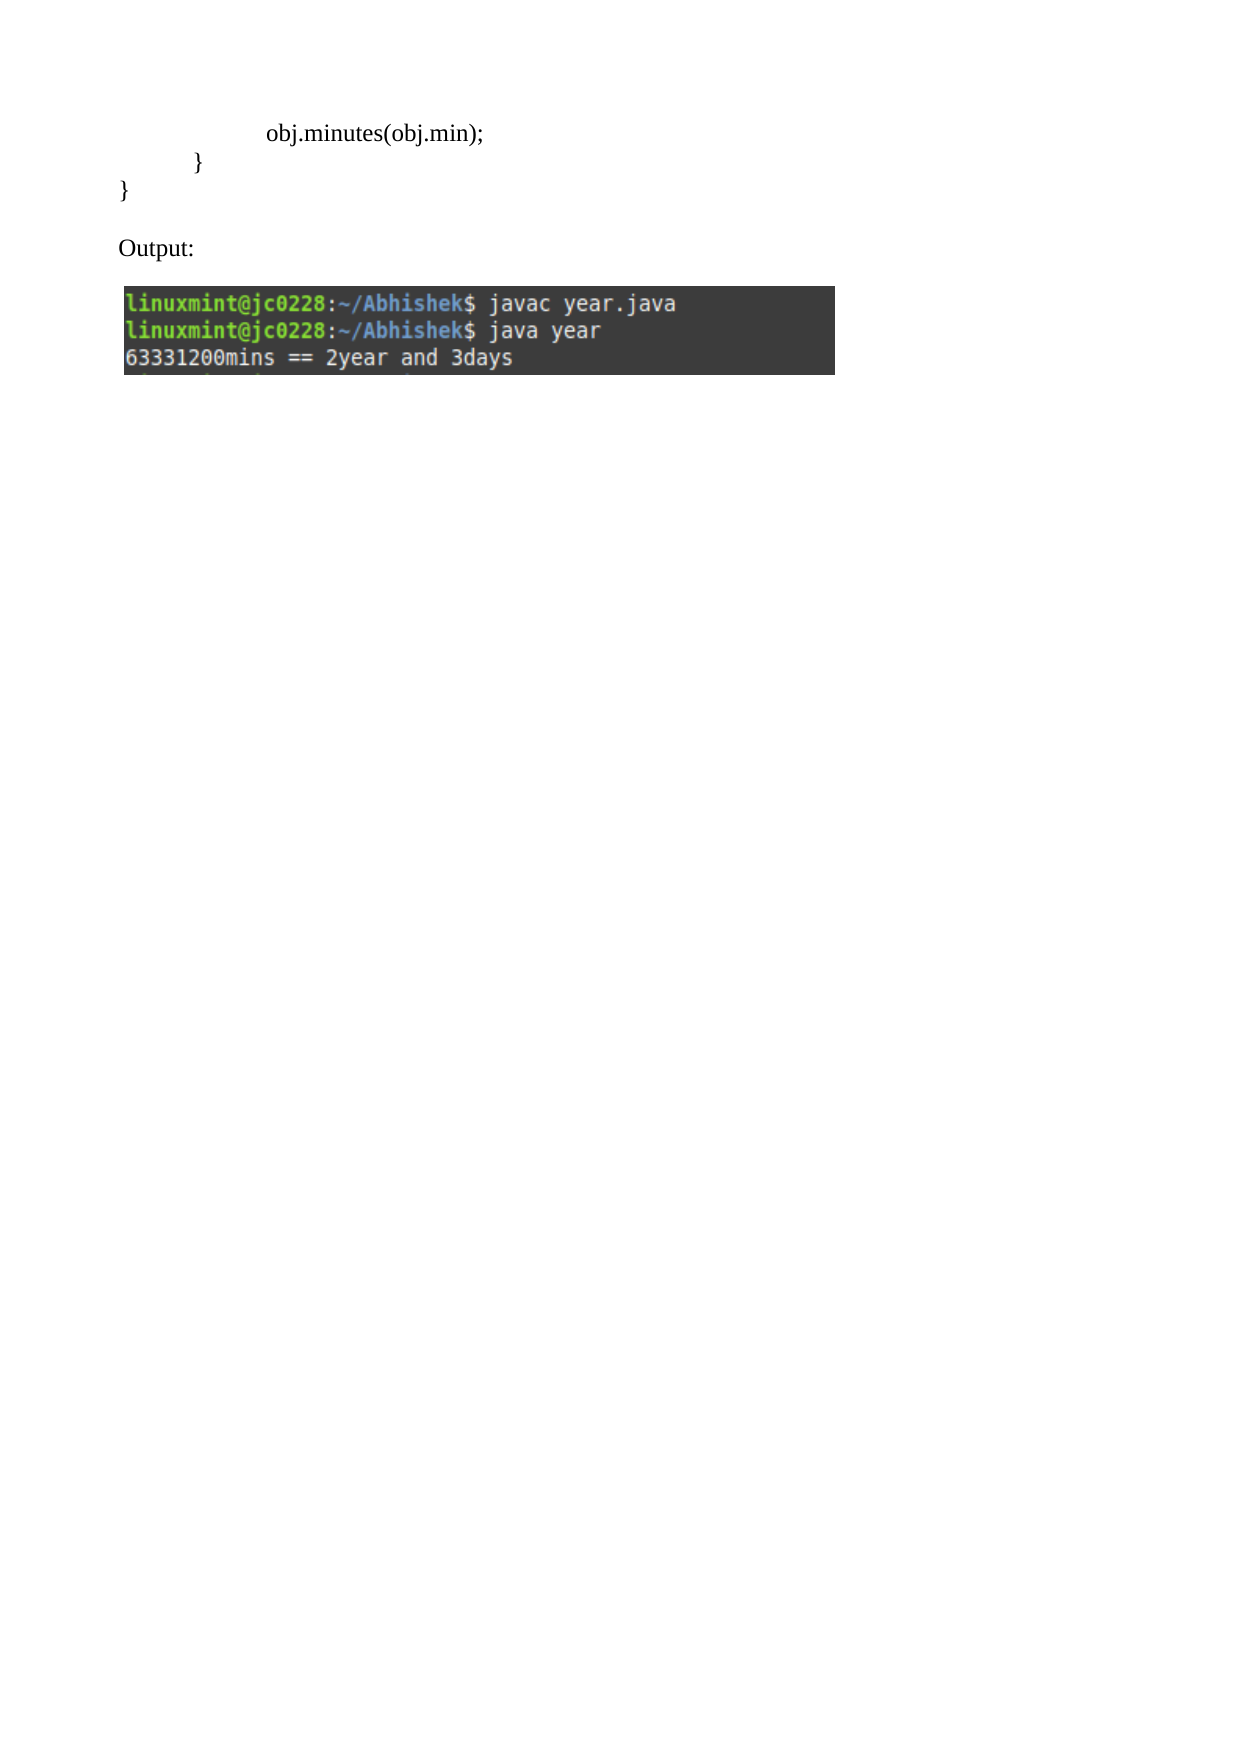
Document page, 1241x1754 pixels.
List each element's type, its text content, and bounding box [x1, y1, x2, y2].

text Output: [118, 233, 1122, 262]
text } [118, 176, 1122, 204]
picture [124, 286, 835, 375]
text obj.minutes(obj.min); [118, 118, 1122, 147]
text } [118, 147, 1122, 176]
